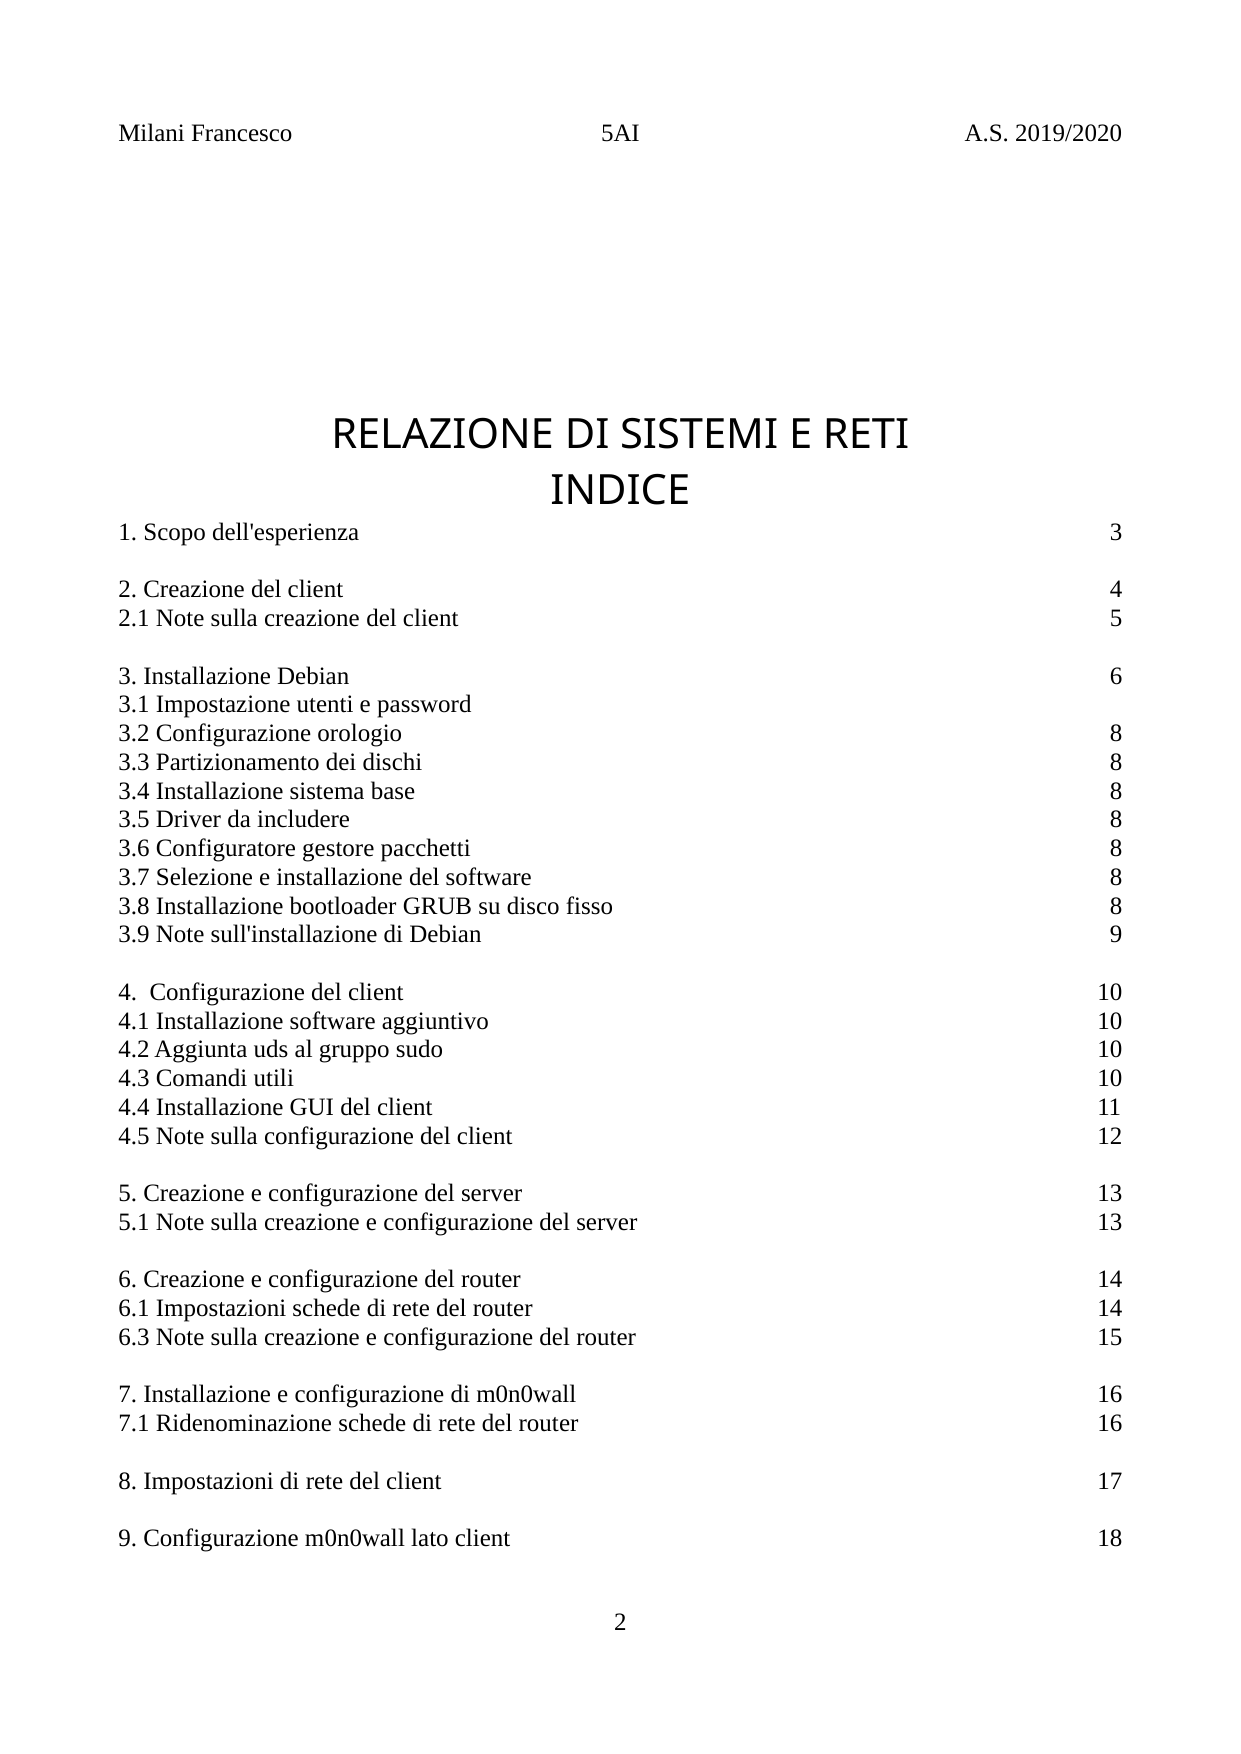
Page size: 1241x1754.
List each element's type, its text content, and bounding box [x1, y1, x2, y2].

text 3.9 Note sull'installazione di Debian 9 [118, 919, 1122, 948]
text 2. Creazione del client 4 [118, 574, 1122, 603]
text 9. Configurazione m0n0wall lato client 18 [118, 1523, 1122, 1552]
text 3.4 Installazione sistema base 8 [118, 776, 1122, 804]
text 7.1 Ridenominazione schede di rete del router 16 [118, 1408, 1122, 1437]
text 3.8 Installazione bootloader GRUB su disco fisso 8 [118, 891, 1122, 919]
text 2.1 Note sulla creazione del client 5 [118, 603, 1122, 632]
text 3.2 Configurazione orologio 8 [118, 718, 1122, 747]
text 4.2 Aggiunta uds al gruppo sudo 10 [118, 1034, 1122, 1063]
text 3. Installazione Debian 6 [118, 661, 1122, 689]
text 4. Configurazione del client 10 [118, 977, 1122, 1006]
text 3.7 Selezione e installazione del software 8 [118, 862, 1122, 891]
text 1. Scopo dell'esperienza 3 [118, 517, 1122, 546]
text 3.6 Configuratore gestore pacchetti 8 [118, 833, 1122, 862]
text 4.1 Installazione software aggiuntivo 10 [118, 1006, 1122, 1034]
text 3.5 Driver da includere 8 [118, 804, 1122, 833]
text 4.4 Installazione GUI del client 11 [118, 1092, 1122, 1121]
text RELAZIONE DI SISTEMI E RETI [118, 403, 1122, 460]
text 6. Creazione e configurazione del router 14 [118, 1264, 1122, 1293]
text 5. Creazione e configurazione del server 13 [118, 1178, 1122, 1207]
text 5.1 Note sulla creazione e configurazione del server 13 [118, 1207, 1122, 1236]
text 3.3 Partizionamento dei dischi 8 [118, 747, 1122, 776]
text 6.1 Impostazioni schede di rete del router 14 [118, 1293, 1122, 1322]
text 6.3 Note sulla creazione e configurazione del router 15 [118, 1322, 1122, 1351]
text 8. Impostazioni di rete del client 17 [118, 1466, 1122, 1494]
text 4.5 Note sulla configurazione del client 12 [118, 1121, 1122, 1149]
text INDICE [118, 460, 1122, 517]
text 3.1 Impostazione utenti e password [118, 689, 1122, 718]
text 4.3 Comandi utili 10 [118, 1063, 1122, 1092]
text 7. Installazione e configurazione di m0n0wall 16 [118, 1379, 1122, 1408]
